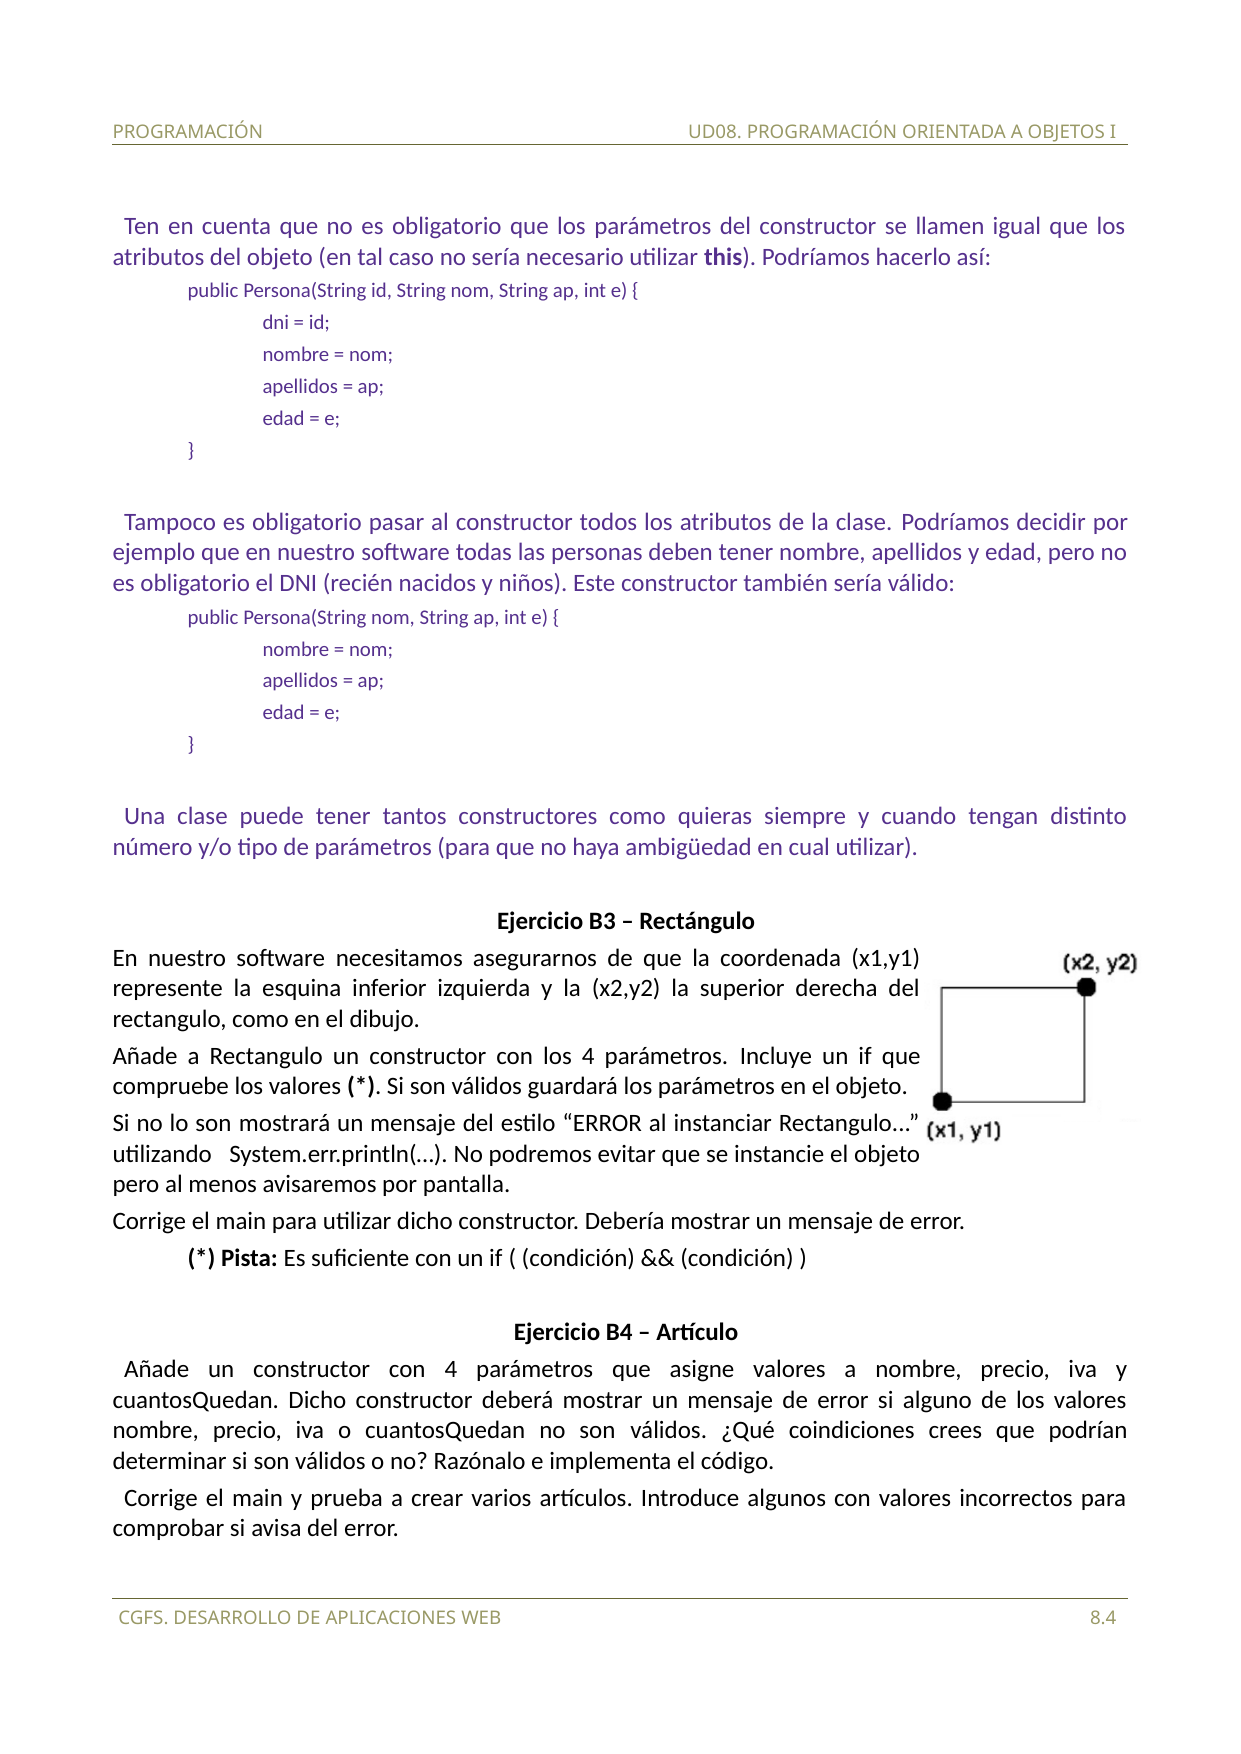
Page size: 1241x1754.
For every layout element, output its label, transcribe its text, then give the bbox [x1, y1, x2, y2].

text Si no lo son mostrará un mensaje del estilo “ERROR al instanciar Rectangulo...” utilizando System.err.println(…). No podremos evitar que se instancie el objeto pero al menos avisaremos por pantalla. [112, 1107, 1128, 1199]
text apellidos = ap; [112, 373, 1128, 399]
text } [112, 437, 1128, 462]
text edad = e; [112, 405, 1128, 431]
text edad = e; [112, 699, 1128, 725]
text Añade a Rectangulo un constructor con los 4 parámetros. Incluye un if que compruebe los valores (*). Si son válidos guardará los parámetros en el objeto. [112, 1040, 920, 1101]
text En nuestro software necesitamos asegurarnos de que la coordenada (x1,y1) represente la esquina inferior izquierda y la (x2,y2) la superior derecha del rectangulo, como en el dibujo. [112, 942, 1128, 1033]
text nombre = nom; [112, 341, 1128, 367]
text public Persona(String id, String nom, String ap, int e) { [112, 278, 1128, 303]
text Corrige el main y prueba a crear varios artículos. Introduce algunos con valores incorrectos para comprobar si avisa del error. [112, 1482, 1128, 1543]
text } [112, 731, 1128, 757]
text Ejercicio B3 – Rectángulo [112, 905, 1128, 935]
picture [920, 949, 1142, 1150]
text (*) Pista: Es suficiente con un if ( (condición) && (condición) ) [112, 1242, 1128, 1273]
text Tampoco es obligatorio pasar al constructor todos los atributos de la clase. Podríamos decidir por ejemplo que en nuestro software todas las personas deben tener nombre, apellidos y edad, pero no es obligatorio el DNI (recién nacidos y niños). Este constructor también sería válido: [112, 506, 1128, 597]
text nombre = nom; [112, 636, 1128, 661]
text public Persona(String nom, String ap, int e) { [112, 604, 1128, 629]
text apellidos = ap; [112, 668, 1128, 693]
text Ejercicio B4 – Artículo [112, 1316, 1128, 1347]
text dni = id; [112, 309, 1128, 335]
text Ten en cuenta que no es obligatorio que los parámetros del constructor se llamen igual que los atributos del objeto (en tal caso no sería necesario utilizar this). Podríamos hacerlo así: [112, 210, 1128, 271]
text Una clase puede tener tantos constructores como quieras siempre y cuando tengan distinto número y/o tipo de parámetros (para que no haya ambigüedad en cual utilizar). [112, 800, 1128, 861]
text Añade un constructor con 4 parámetros que asigne valores a nombre, precio, iva y cuantosQuedan. Dicho constructor deberá mostrar un mensaje de error si alguno de los valores nombre, precio, iva o cuantosQuedan no son válidos. ¿Qué coindiciones crees que podrían determinar si son válidos o no? Razónalo e implementa el código. [112, 1353, 1128, 1475]
text Corrige el main para utilizar dicho constructor. Debería mostrar un mensaje de error. [112, 1205, 1128, 1236]
